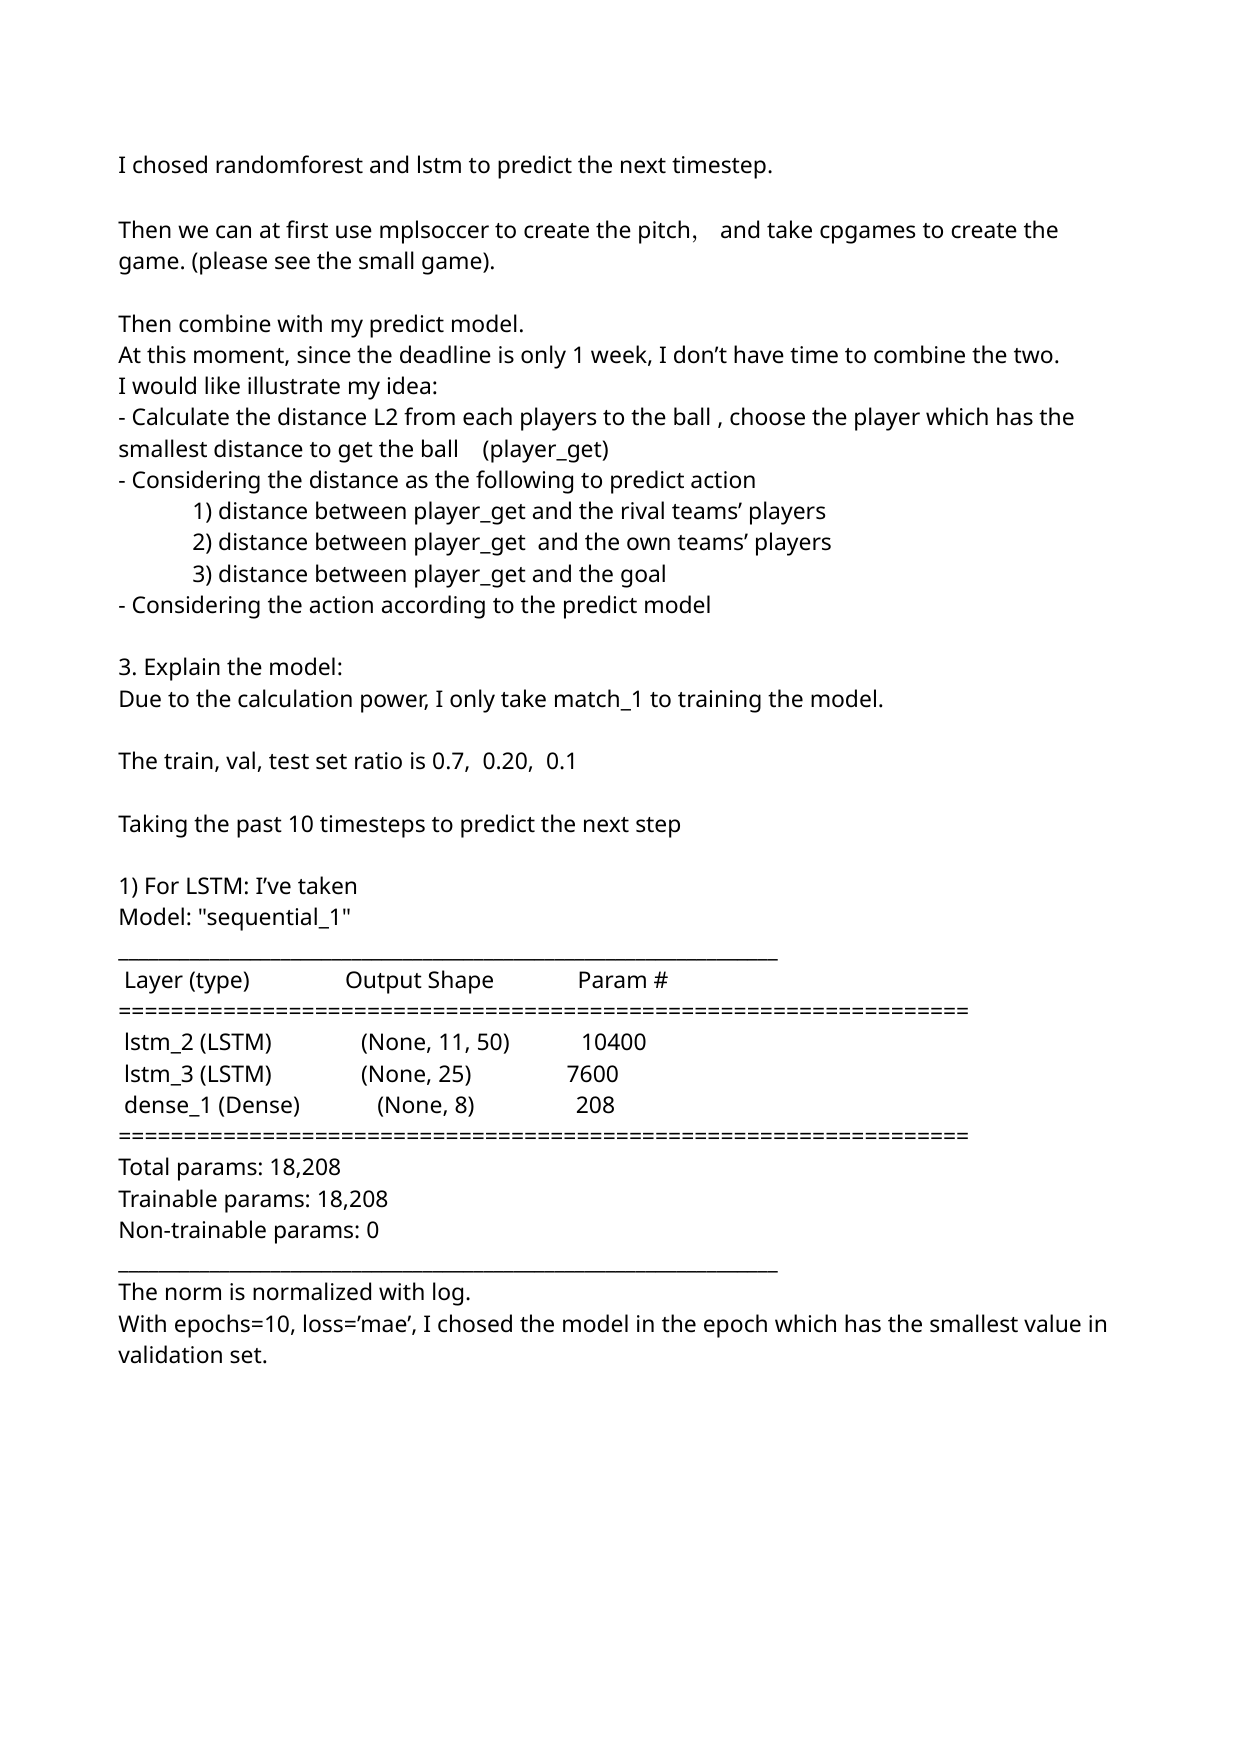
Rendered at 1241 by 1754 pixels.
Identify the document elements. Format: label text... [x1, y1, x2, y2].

text _________________________________________________________________ [118, 932, 1122, 964]
text Layer (type) Output Shape Param # [118, 964, 1122, 995]
text Total params: 18,208 [118, 1151, 1122, 1182]
text Model: "sequential_1" [118, 901, 1122, 932]
text 2) distance between player_get and the own teams’ players [118, 526, 1122, 557]
text Due to the calculation power, I only take match_1 to training the model. [118, 682, 1122, 714]
text 3. Explain the model: [118, 651, 1122, 682]
text With epochs=10, loss=’mae’, I chosed the model in the epoch which has the smallest value in validation set. [118, 1307, 1122, 1370]
text dense_1 (Dense) (None, 8) 208 [118, 1089, 1122, 1120]
text The norm is normalized with log. [118, 1276, 1122, 1307]
text At this moment, since the deadline is only 1 week, I don’t have time to combine the two. [118, 339, 1122, 370]
text ================================================================= [118, 995, 1122, 1026]
text _________________________________________________________________ [118, 1245, 1122, 1276]
text 3) distance between player_get and the goal [118, 557, 1122, 589]
text Trainable params: 18,208 [118, 1182, 1122, 1214]
text - Considering the distance as the following to predict action [118, 464, 1122, 495]
text lstm_3 (LSTM) (None, 25) 7600 [118, 1057, 1122, 1089]
text Non-trainable params: 0 [118, 1214, 1122, 1245]
text I would like illustrate my idea: [118, 370, 1122, 401]
text Taking the past 10 timesteps to predict the next step [118, 807, 1122, 839]
text - Considering the action according to the predict model [118, 589, 1122, 620]
text I chosed randomforest and lstm to predict the next timestep. [118, 149, 1122, 181]
text lstm_2 (LSTM) (None, 11, 50) 10400 [118, 1026, 1122, 1057]
text Then we can at first use mplsoccer to create the pitch， and take cpgames to create the game. (please see the small game). [118, 212, 1122, 276]
text Then combine with my predict model. [118, 307, 1122, 339]
text 1) For LSTM: I’ve taken [118, 870, 1122, 901]
text 1) distance between player_get and the rival teams’ players [118, 495, 1122, 526]
text The train, val, test set ratio is 0.7, 0.20, 0.1 [118, 745, 1122, 776]
text ================================================================= [118, 1120, 1122, 1151]
text - Calculate the distance L2 from each players to the ball , choose the player which has the smallest distance to get the ball (player_get) [118, 401, 1122, 464]
